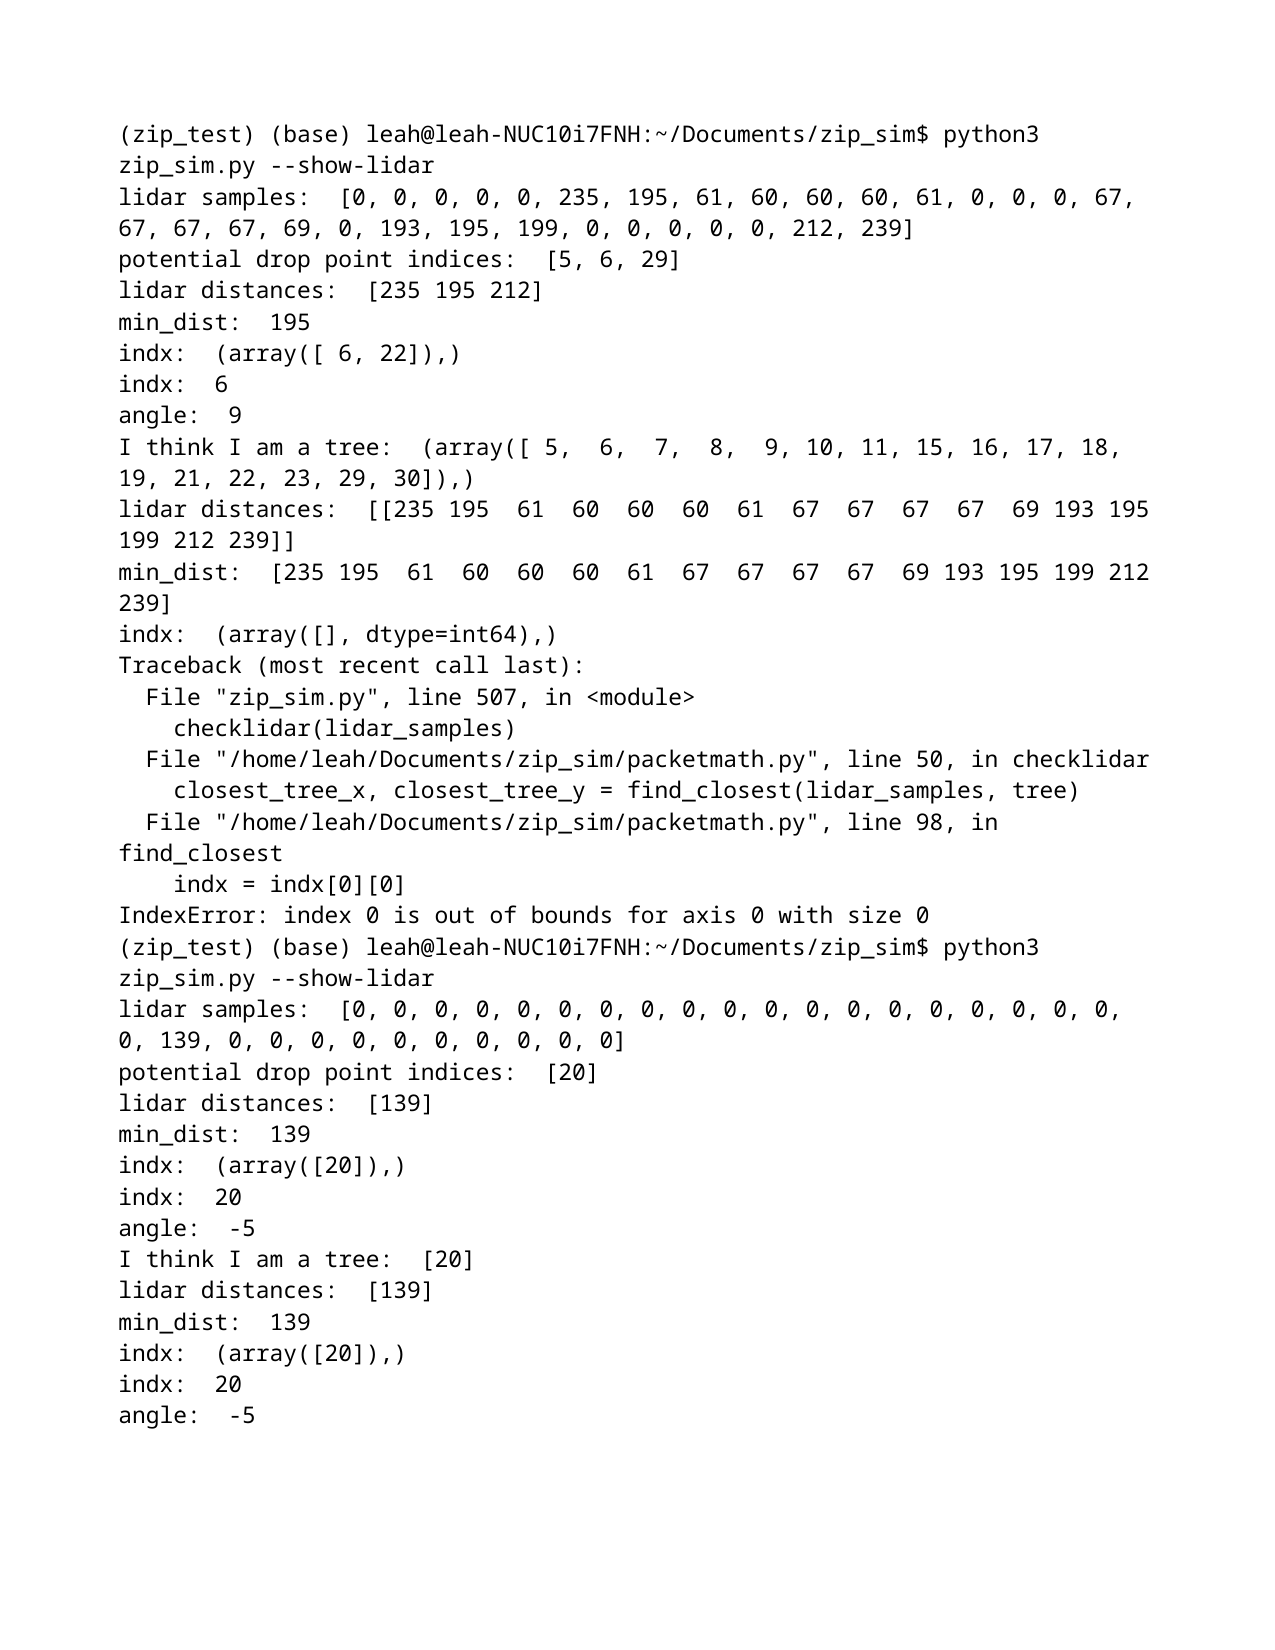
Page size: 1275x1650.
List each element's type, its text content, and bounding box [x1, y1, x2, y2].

text angle: -5 [118, 1399, 1157, 1431]
text min_dist: 195 [118, 306, 1157, 337]
text angle: -5 [118, 1212, 1157, 1243]
text I think I am a tree: [20] [118, 1243, 1157, 1274]
text min_dist: 139 [118, 1306, 1157, 1337]
text indx: (array([20]),) [118, 1337, 1157, 1368]
text indx: (array([], dtype=int64),) [118, 618, 1157, 649]
text File "/home/leah/Documents/zip_sim/packetmath.py", line 50, in checklidar [118, 743, 1157, 774]
text (zip_test) (base) leah@leah-NUC10i7FNH:~/Documents/zip_sim$ python3 zip_sim.py --show-lidar [118, 931, 1157, 993]
text indx: 20 [118, 1181, 1157, 1212]
text File "zip_sim.py", line 507, in <module> [118, 681, 1157, 712]
text IndexError: index 0 is out of bounds for axis 0 with size 0 [118, 899, 1157, 931]
text potential drop point indices: [20] [118, 1056, 1157, 1087]
text lidar distances: [235 195 212] [118, 274, 1157, 306]
text min_dist: [235 195 61 60 60 60 61 67 67 67 67 69 193 195 199 212 239] [118, 556, 1157, 618]
text lidar samples: [0, 0, 0, 0, 0, 235, 195, 61, 60, 60, 60, 61, 0, 0, 0, 67, 67, 67, 67, 69, 0, 193, 195, 199, 0, 0, 0, 0, 0, 212, 239] [118, 181, 1157, 243]
text potential drop point indices: [5, 6, 29] [118, 243, 1157, 274]
text I think I am a tree: (array([ 5, 6, 7, 8, 9, 10, 11, 15, 16, 17, 18, 19, 21, 22, 23, 29, 30]),) [118, 431, 1157, 493]
text angle: 9 [118, 399, 1157, 431]
text checklidar(lidar_samples) [118, 712, 1157, 743]
text lidar distances: [139] [118, 1087, 1157, 1118]
text lidar distances: [139] [118, 1274, 1157, 1306]
text indx: 6 [118, 368, 1157, 399]
text Traceback (most recent call last): [118, 649, 1157, 681]
text (zip_test) (base) leah@leah-NUC10i7FNH:~/Documents/zip_sim$ python3 zip_sim.py --show-lidar [118, 118, 1157, 181]
text lidar distances: [[235 195 61 60 60 60 61 67 67 67 67 69 193 195 199 212 239]] [118, 493, 1157, 556]
text min_dist: 139 [118, 1118, 1157, 1149]
text lidar samples: [0, 0, 0, 0, 0, 0, 0, 0, 0, 0, 0, 0, 0, 0, 0, 0, 0, 0, 0, 0, 139, 0, 0, 0, 0, 0, 0, 0, 0, 0, 0] [118, 993, 1157, 1056]
text indx: 20 [118, 1368, 1157, 1399]
text indx: (array([ 6, 22]),) [118, 337, 1157, 368]
text indx = indx[0][0] [118, 868, 1157, 899]
text File "/home/leah/Documents/zip_sim/packetmath.py", line 98, in find_closest [118, 806, 1157, 868]
text indx: (array([20]),) [118, 1149, 1157, 1181]
text closest_tree_x, closest_tree_y = find_closest(lidar_samples, tree) [118, 774, 1157, 806]
